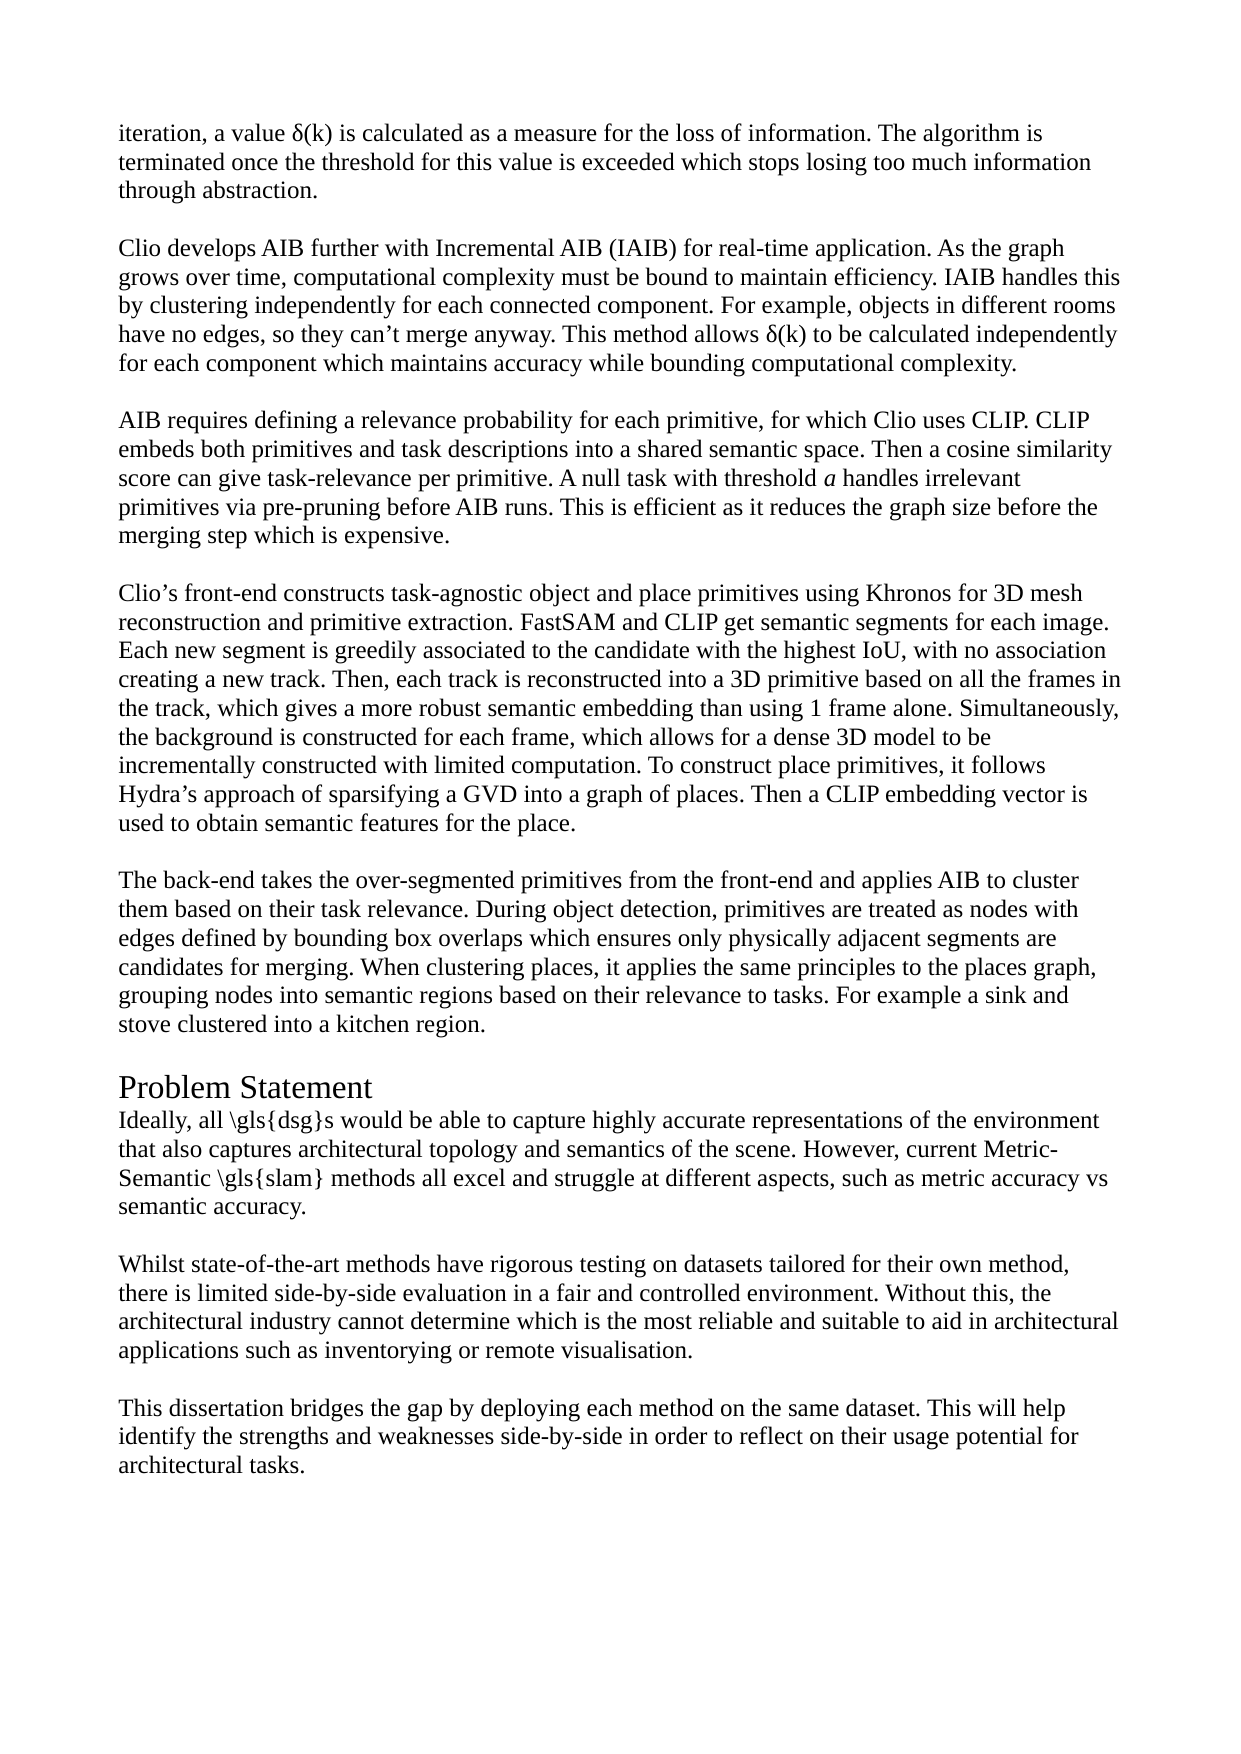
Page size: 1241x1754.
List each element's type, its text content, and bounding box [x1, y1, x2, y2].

text iteration, a value δ(k) is calculated as a measure for the loss of information. The algorithm is terminated once the threshold for this value is exceeded which stops losing too much information through abstraction. [118, 118, 1122, 204]
text that also captures architectural topology and semantics of the scene. However, current Metric-Semantic \gls{slam} methods all excel and struggle at different aspects, such as metric accuracy vs semantic accuracy. [118, 1134, 1122, 1220]
text This dissertation bridges the gap by deploying each method on the same dataset. This will help identify the strengths and weaknesses side-by-side in order to reflect on their usage potential for architectural tasks. [118, 1393, 1122, 1479]
text The back-end takes the over-segmented primitives from the front-end and applies AIB to cluster them based on their task relevance. During object detection, primitives are treated as nodes with edges defined by bounding box overlaps which ensures only physically adjacent segments are candidates for merging. When clustering places, it applies the same principles to the places graph, grouping nodes into semantic regions based on their relevance to tasks. For example a sink and stove clustered into a kitchen region. [118, 866, 1122, 1038]
text Whilst state-of-the-art methods have rigorous testing on datasets tailored for their own method, there is limited side-by-side evaluation in a fair and controlled environment. Without this, the architectural industry cannot determine which is the most reliable and suitable to aid in architectural applications such as inventorying or remote visualisation. [118, 1249, 1122, 1364]
text Clio develops AIB further with Incremental AIB (IAIB) for real-time application. As the graph grows over time, computational complexity must be bound to maintain efficiency. IAIB handles this by clustering independently for each connected component. For example, objects in different rooms have no edges, so they can’t merge anyway. This method allows δ(k) to be calculated independently for each component which maintains accuracy while bounding computational complexity. [118, 233, 1122, 377]
text AIB requires defining a relevance probability for each primitive, for which Clio uses CLIP. CLIP embeds both primitives and task descriptions into a shared semantic space. Then a cosine similarity score can give task-relevance per primitive. A null task with threshold a handles irrelevant primitives via pre-pruning before AIB runs. This is efficient as it reduces the graph size before the merging step which is expensive. [118, 406, 1122, 549]
text Clio’s front-end constructs task-agnostic object and place primitives using Khronos for 3D mesh reconstruction and primitive extraction. FastSAM and CLIP get semantic segments for each image. Each new segment is greedily associated to the candidate with the highest IoU, with no association creating a new track. Then, each track is reconstructed into a 3D primitive based on all the frames in the track, which gives a more robust semantic embedding than using 1 frame alone. Simultaneously, the background is constructed for each frame, which allows for a dense 3D model to be incrementally constructed with limited computation. To construct place primitives, it follows Hydra’s approach of sparsifying a GVD into a graph of places. Then a CLIP embedding vector is used to obtain semantic features for the place. [118, 578, 1122, 837]
text Ideally, all \gls{dsg}s would be able to capture highly accurate representations of the environment [118, 1105, 1122, 1134]
text Problem Statement [118, 1067, 1122, 1105]
